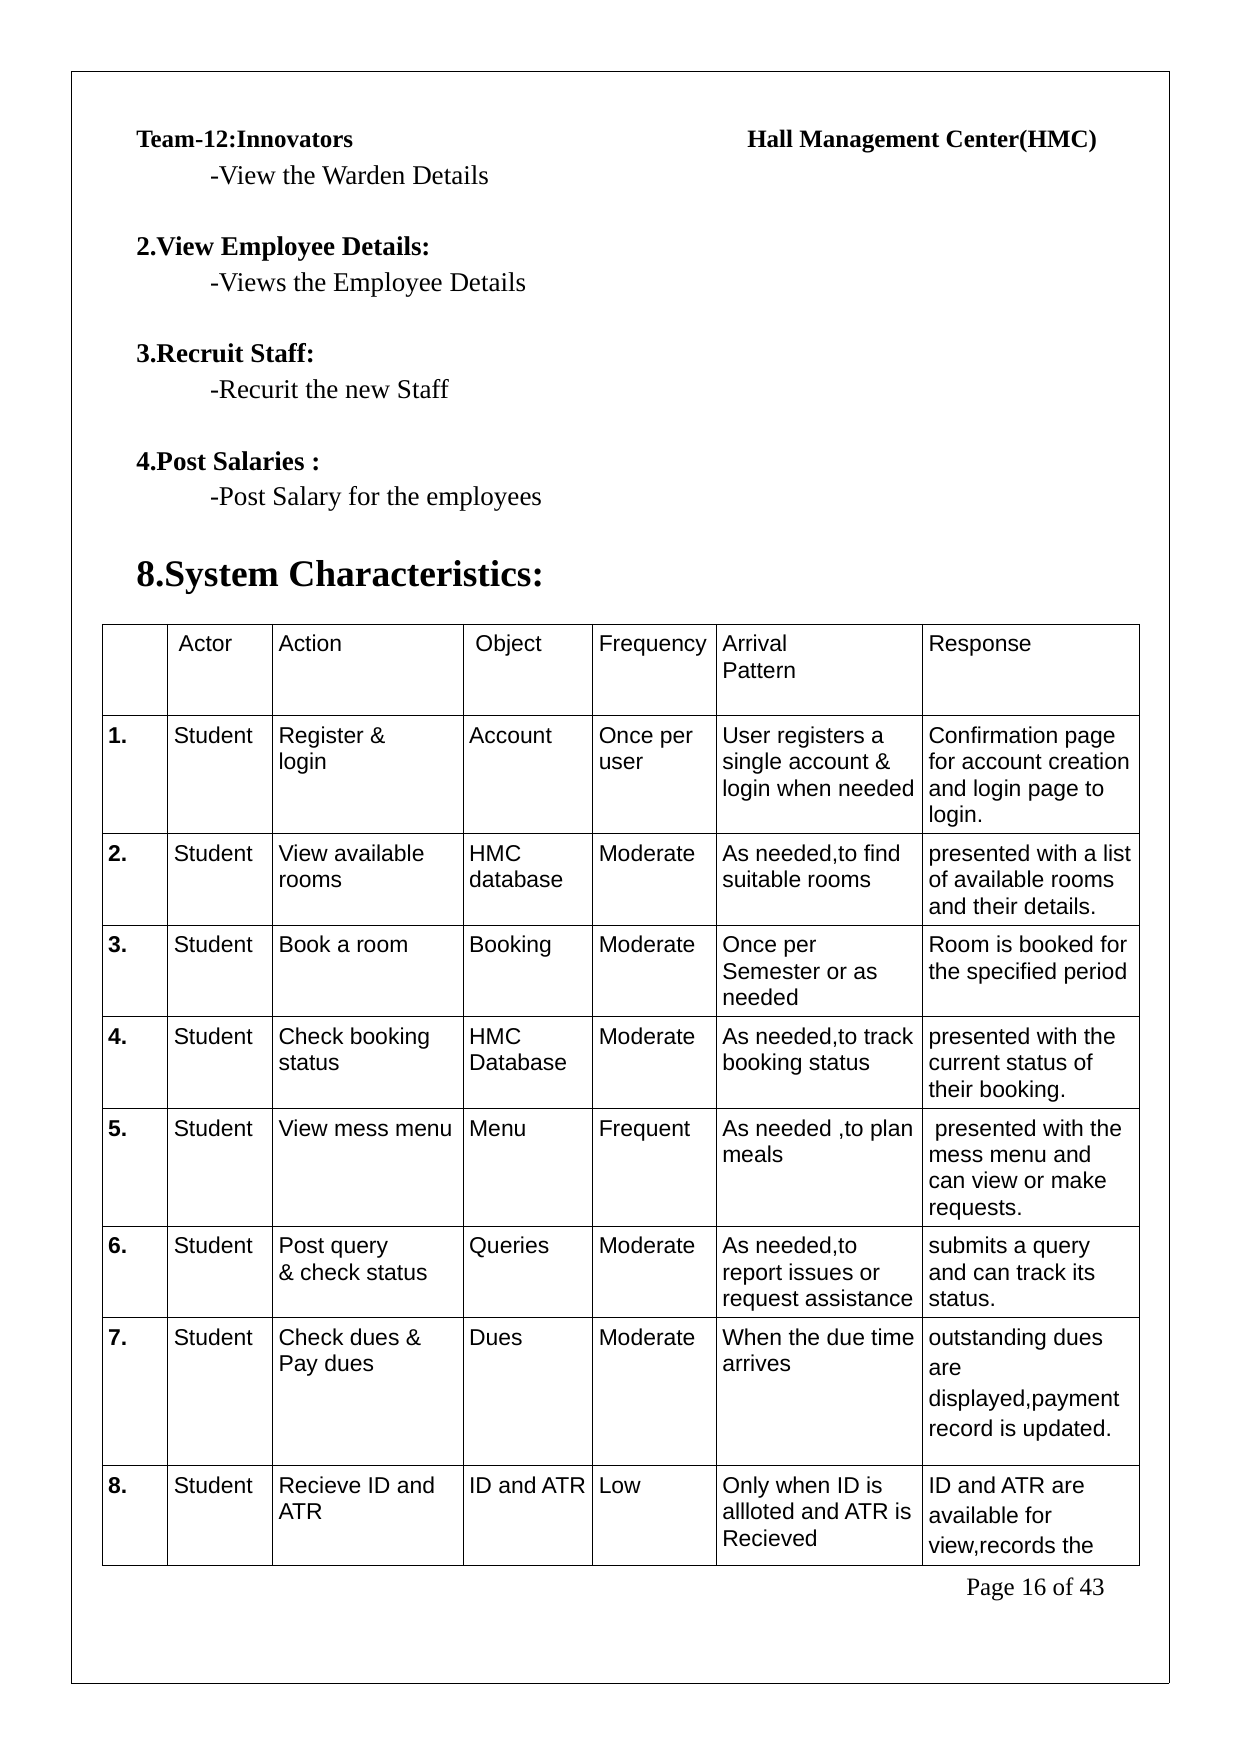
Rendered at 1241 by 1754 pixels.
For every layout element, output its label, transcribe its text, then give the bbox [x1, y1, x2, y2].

table_cell As needed ,to plan meals [717, 1109, 922, 1226]
table_cell Once per Semester or as needed [717, 926, 922, 1016]
table_cell Student [168, 834, 272, 925]
table_cell Check dues & Pay dues [273, 1318, 463, 1465]
table_cell Student [168, 926, 272, 1016]
table_cell Frequent [593, 1109, 716, 1226]
table_cell 6. [103, 1227, 167, 1317]
table_cell When the due time arrives [717, 1318, 922, 1465]
table_cell Low [593, 1466, 716, 1564]
table_cell 7. [103, 1318, 167, 1465]
table_cell 2. [103, 834, 167, 925]
table_cell ID and ATR are available for view,records the [923, 1466, 1139, 1564]
table_cell Recieve ID and ATR [273, 1466, 463, 1564]
table_cell Moderate [593, 926, 716, 1016]
table_header Action [273, 625, 463, 715]
table_cell presented with the mess menu and can view or make requests. [923, 1109, 1139, 1226]
table_cell Student [168, 1017, 272, 1108]
text -Recurit the new Staff [136, 373, 1104, 404]
table_cell HMC database [464, 834, 592, 925]
text 3.Recruit Staff: [136, 337, 1104, 368]
table_cell Student [168, 1109, 272, 1226]
table_cell Moderate [593, 1318, 716, 1465]
table_cell presented with the current status of their booking. [923, 1017, 1139, 1108]
table_cell Booking [464, 926, 592, 1016]
text 2.View Employee Details: [136, 230, 1104, 261]
table_cell As needed,to report issues or request assistance [717, 1227, 922, 1317]
table_cell HMC Database [464, 1017, 592, 1108]
table_cell Student [168, 1227, 272, 1317]
text -View the Warden Details [136, 159, 1104, 190]
table_cell Once per user [593, 716, 716, 833]
table_cell submits a query and can track its status. [923, 1227, 1139, 1317]
table_cell User registers a single account & login when needed [717, 716, 922, 833]
table_cell Check booking status [273, 1017, 463, 1108]
text 8.System Characteristics: [136, 552, 1104, 595]
text 4.Post Salaries : [136, 444, 1104, 476]
table_cell Menu [464, 1109, 592, 1226]
table_cell 5. [103, 1109, 167, 1226]
table_header Object [464, 625, 592, 715]
table_cell Student [168, 716, 272, 833]
text -Post Salary for the employees [136, 480, 1104, 511]
table_cell 8. [103, 1466, 167, 1564]
table_cell presented with a list of available rooms and their details. [923, 834, 1139, 925]
table_cell Moderate [593, 834, 716, 925]
table_cell Moderate [593, 1017, 716, 1108]
table_header Frequency [593, 625, 716, 715]
table_cell Moderate [593, 1227, 716, 1317]
table_cell View available rooms [273, 834, 463, 925]
table_cell Queries [464, 1227, 592, 1317]
table_header [103, 625, 167, 715]
table_cell View mess menu [273, 1109, 463, 1226]
table_cell Account [464, 716, 592, 833]
table_cell As needed,to find suitable rooms [717, 834, 922, 925]
text -Views the Employee Details [136, 266, 1104, 297]
table_cell 4. [103, 1017, 167, 1108]
table_cell Book a room [273, 926, 463, 1016]
table_cell 3. [103, 926, 167, 1016]
table_cell Confirmation page for account creation and login page to login. [923, 716, 1139, 833]
table_cell Only when ID is allloted and ATR is Recieved [717, 1466, 922, 1564]
table_cell Post query & check status [273, 1227, 463, 1317]
table_cell ID and ATR [464, 1466, 592, 1564]
table_cell Dues [464, 1318, 592, 1465]
table_cell Room is booked for the specified period [923, 926, 1139, 1016]
table_header Arrival Pattern [717, 625, 922, 715]
table_cell Student [168, 1318, 272, 1465]
table_cell Student [168, 1466, 272, 1564]
table_cell outstanding dues are displayed,payment record is updated. [923, 1318, 1139, 1465]
table_cell As needed,to track booking status [717, 1017, 922, 1108]
table_cell Register & login [273, 716, 463, 833]
table_cell 1. [103, 716, 167, 833]
table_header Response [923, 625, 1139, 715]
table_header Actor [168, 625, 272, 715]
